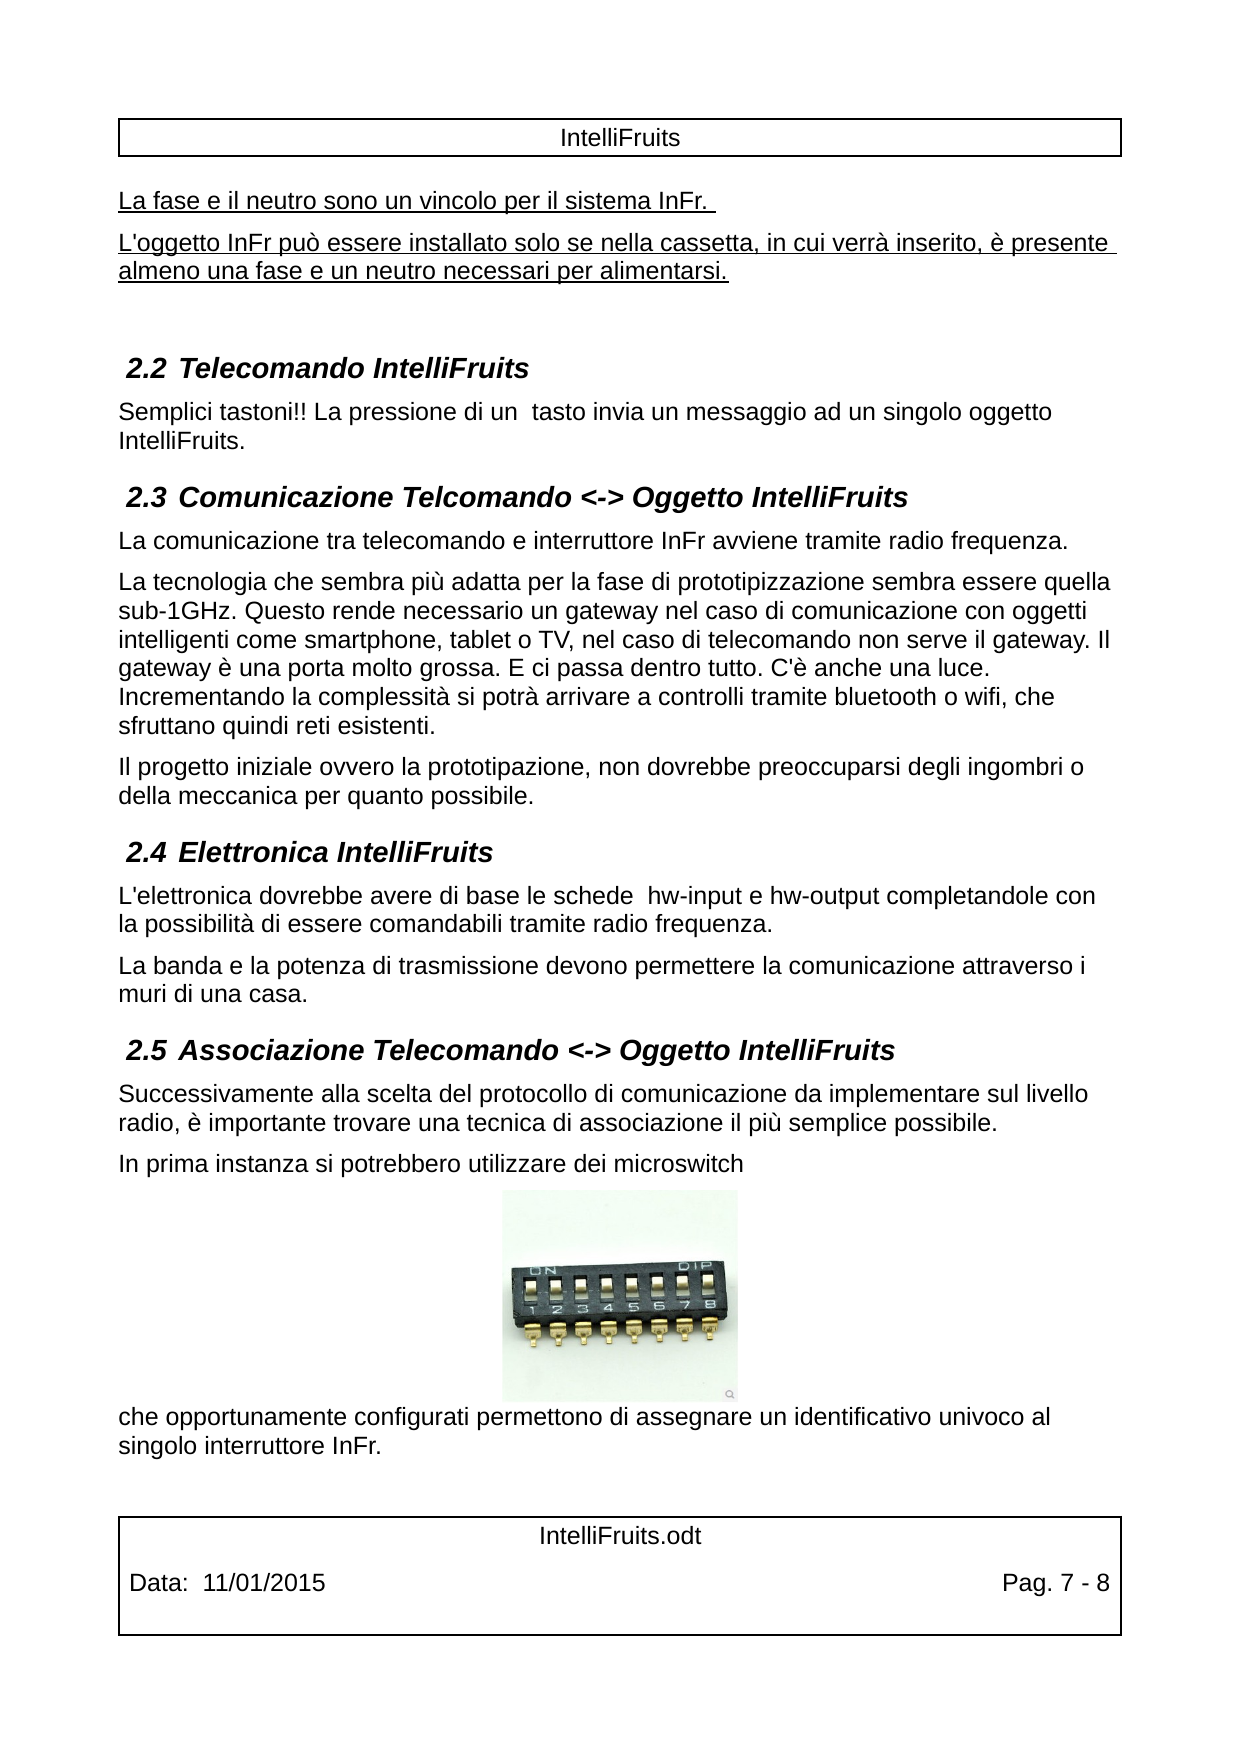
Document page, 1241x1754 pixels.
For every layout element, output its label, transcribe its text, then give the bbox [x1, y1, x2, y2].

text In prima instanza si potrebbero utilizzare dei microswitch [118, 1149, 1122, 1178]
subtitle Telecomando IntelliFruits [118, 351, 1122, 385]
text che opportunamente configurati permettono di assegnare un identificativo univoco al singolo interruttore InFr. [118, 1191, 1122, 1460]
text La tecnologia che sembra più adatta per la fase di prototipizzazione sembra essere quella sub-1GHz. Questo rende necessario un gateway nel caso di comunicazione con oggetti intelligenti come smartphone, tablet o TV, nel caso di telecomando non serve il gateway. Il gateway è una porta molto grossa. E ci passa dentro tutto. C'è anche una luce. Incrementando la complessità si potrà arrivare a controlli tramite bluetooth o wifi, che sfruttano quindi reti esistenti. [118, 567, 1122, 740]
subtitle Associazione Telecomando <-> Oggetto IntelliFruits [118, 1033, 1122, 1067]
text Semplici tastoni!! La pressione di un tasto invia un messaggio ad un singolo oggetto IntelliFruits. [118, 397, 1122, 455]
text La banda e la potenza di trasmissione devono permettere la comunicazione attraverso i muri di una casa. [118, 951, 1122, 1008]
subtitle Elettronica IntelliFruits [118, 835, 1122, 868]
text L'elettronica dovrebbe avere di base le schede hw-input e hw-output completandole con la possibilità di essere comandabili tramite radio frequenza. [118, 881, 1122, 938]
text La comunicazione tra telecomando e interruttore InFr avviene tramite radio frequenza. [118, 526, 1122, 555]
text Il progetto iniziale ovvero la prototipazione, non dovrebbe preoccuparsi degli ingombri o della meccanica per quanto possibile. [118, 752, 1122, 810]
text L'oggetto InFr può essere installato solo se nella cassetta, in cui verrà inserito, è presente almeno una fase e un neutro necessari per alimentarsi. [118, 228, 1122, 285]
picture [502, 1190, 739, 1403]
subtitle Comunicazione Telcomando <-> Oggetto IntelliFruits [118, 480, 1122, 513]
text Successivamente alla scelta del protocollo di comunicazione da implementare sul livello radio, è importante trovare una tecnica di associazione il più semplice possibile. [118, 1079, 1122, 1137]
text La fase e il neutro sono un vincolo per il sistema InFr. [118, 186, 1122, 215]
